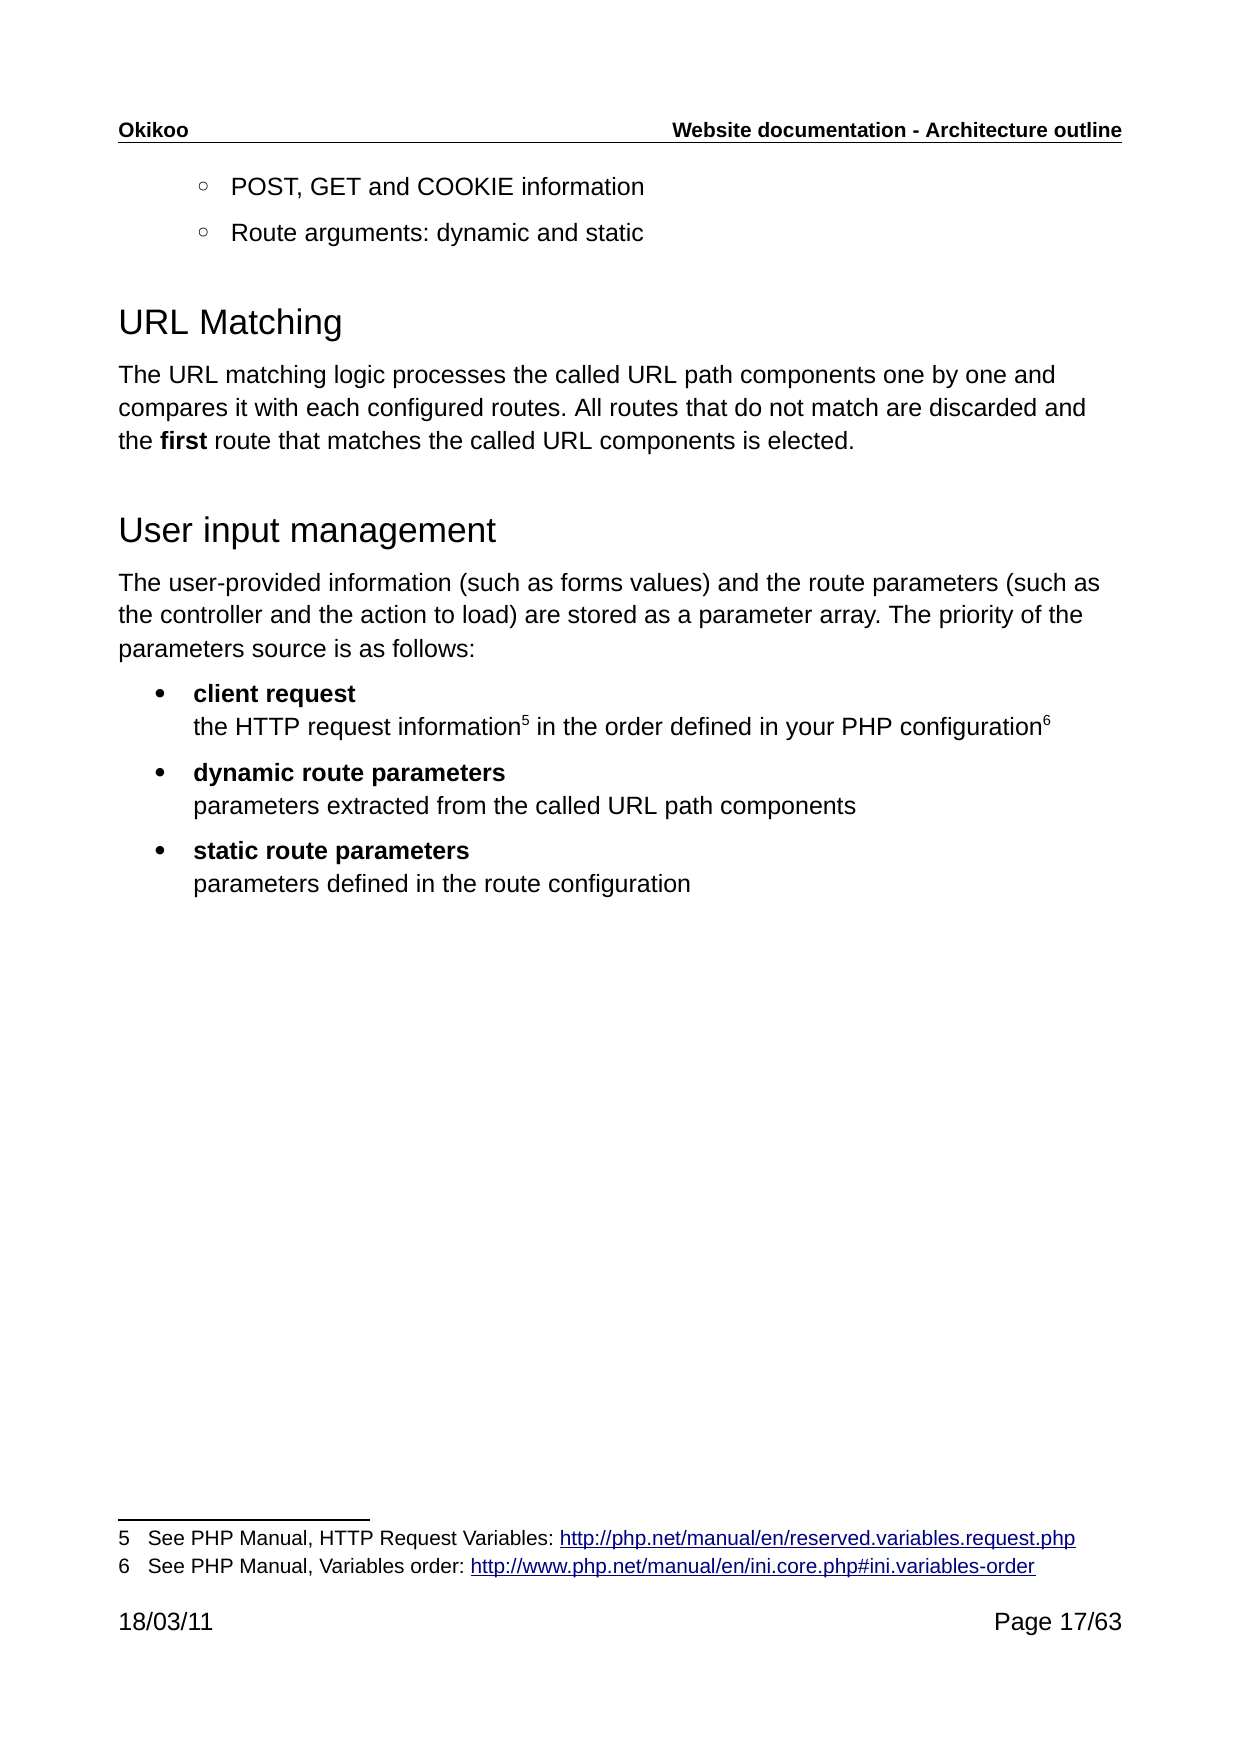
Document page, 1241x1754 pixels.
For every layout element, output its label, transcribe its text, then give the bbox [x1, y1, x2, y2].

text The URL matching logic processes the called URL path components one by one and compares it with each configured routes. All routes that do not match are discarded and the first route that matches the called URL components is elected. [118, 360, 1122, 454]
subtitle URL Matching [118, 301, 1122, 342]
list See PHP Manual, Variables order: http://www.php.net/manual/en/ini.core.php#ini.variables-order [118, 1554, 1122, 1578]
list static route parameters parameters defined in the route configuration [156, 836, 1122, 898]
text The user-provided information (such as forms values) and the route parameters (such as the controller and the action to load) are stored as a parameter array. The priority of the parameters source is as follows: [118, 567, 1122, 662]
list Route arguments: dynamic and static [193, 218, 1122, 247]
list client request the HTTP request information in the order defined in your PHP configuration [156, 679, 1122, 741]
subtitle User input management [118, 509, 1122, 549]
list dynamic route parameters parameters extracted from the called URL path components [156, 758, 1122, 819]
list POST, GET and COOKIE information [193, 172, 1122, 201]
list See PHP Manual, HTTP Request Variables: http://php.net/manual/en/reserved.variables.request.php [118, 1526, 1122, 1550]
